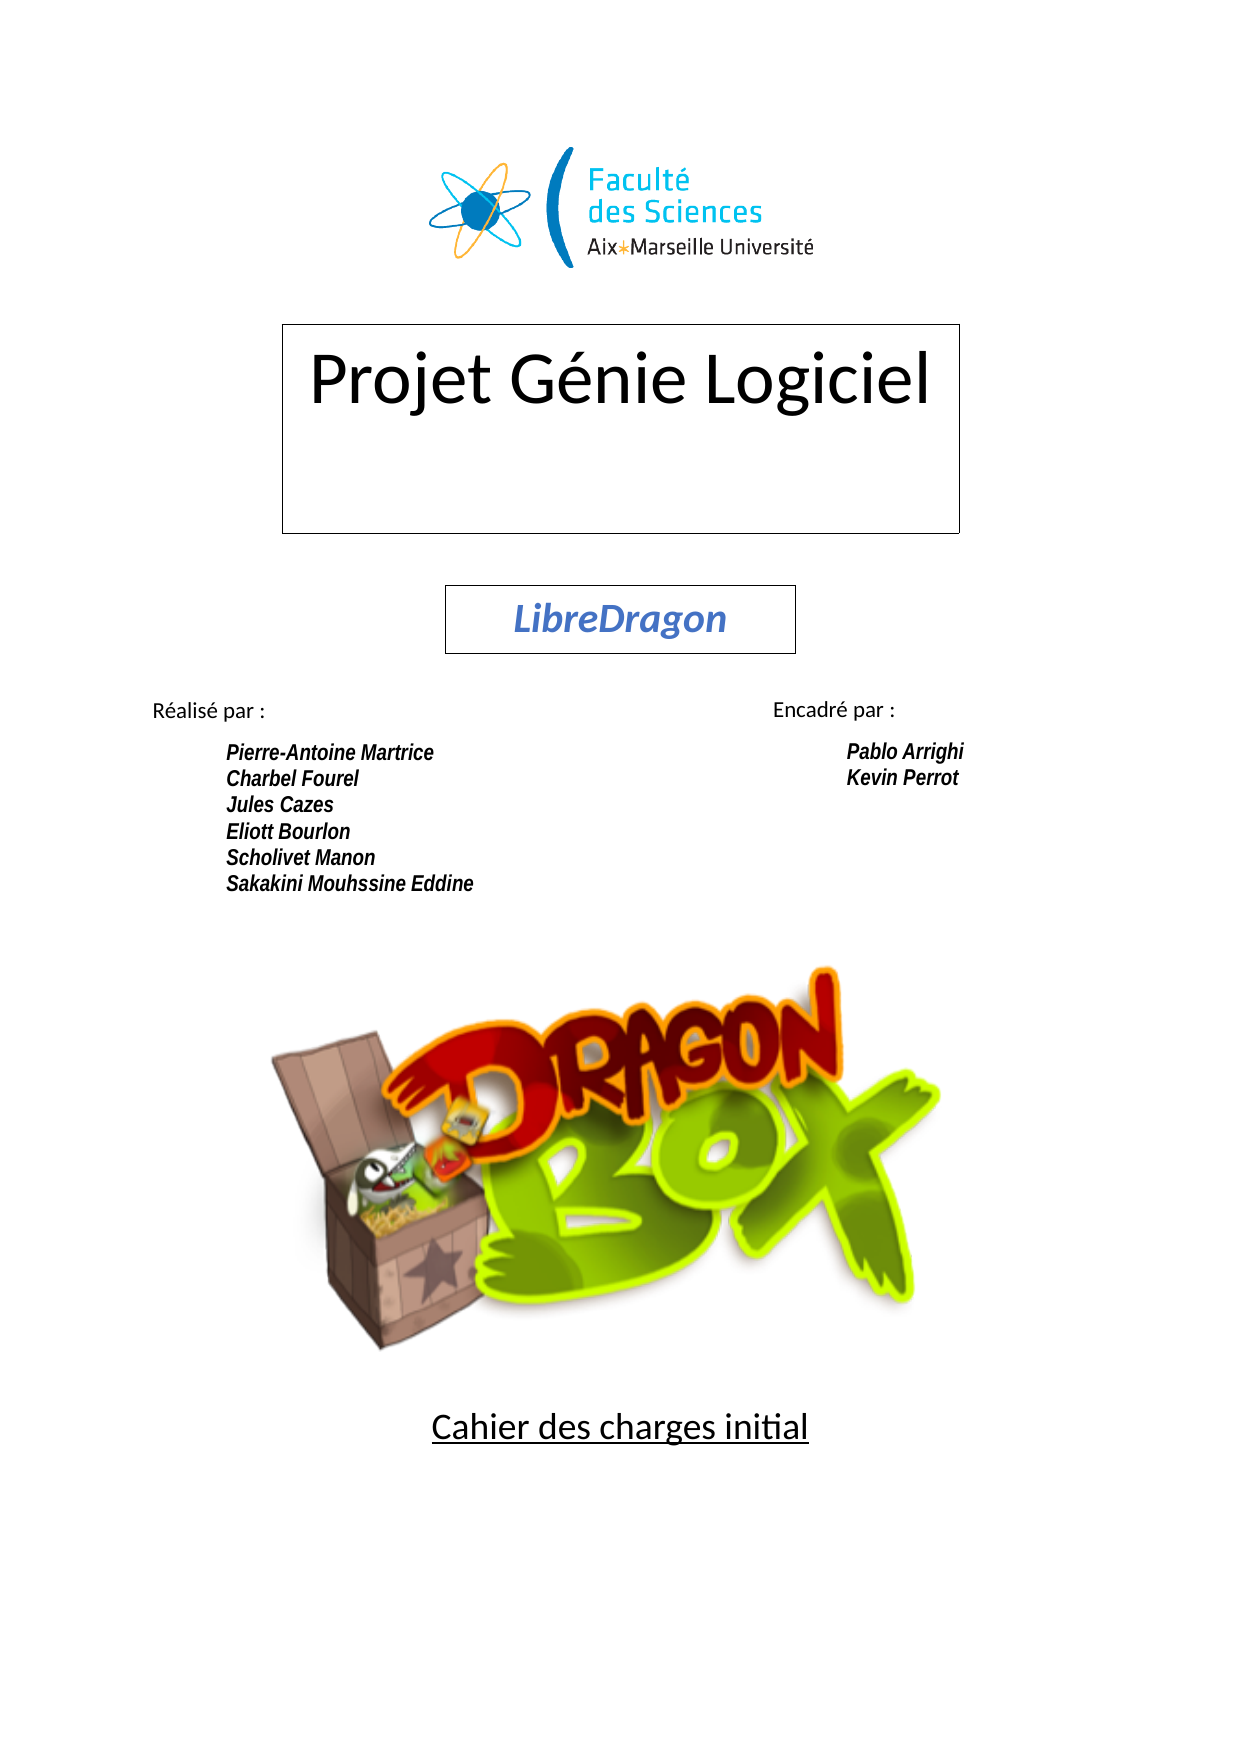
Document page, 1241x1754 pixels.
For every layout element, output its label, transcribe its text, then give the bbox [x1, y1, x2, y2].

text Kevin Perrot [773, 764, 1095, 790]
picture [427, 147, 813, 268]
text Charbel Fourel [152, 765, 557, 791]
text Encadré par : [773, 696, 1095, 724]
text Pierre-Antoine Martrice [152, 738, 557, 765]
text LibreDragon [460, 592, 780, 643]
text Jules Cazes [152, 791, 557, 818]
text Projet Génie Logiciel [297, 331, 943, 423]
picture [147, 959, 1093, 1385]
text Scholivet Manon [152, 844, 557, 870]
text Pablo Arrighi [773, 738, 1095, 764]
text Réalisé par : [152, 697, 557, 724]
text Sakakini Mouhssine Eddine [152, 870, 557, 897]
text Cahier des charges initial [148, 1403, 1093, 1449]
text Eliott Bourlon [152, 818, 557, 844]
